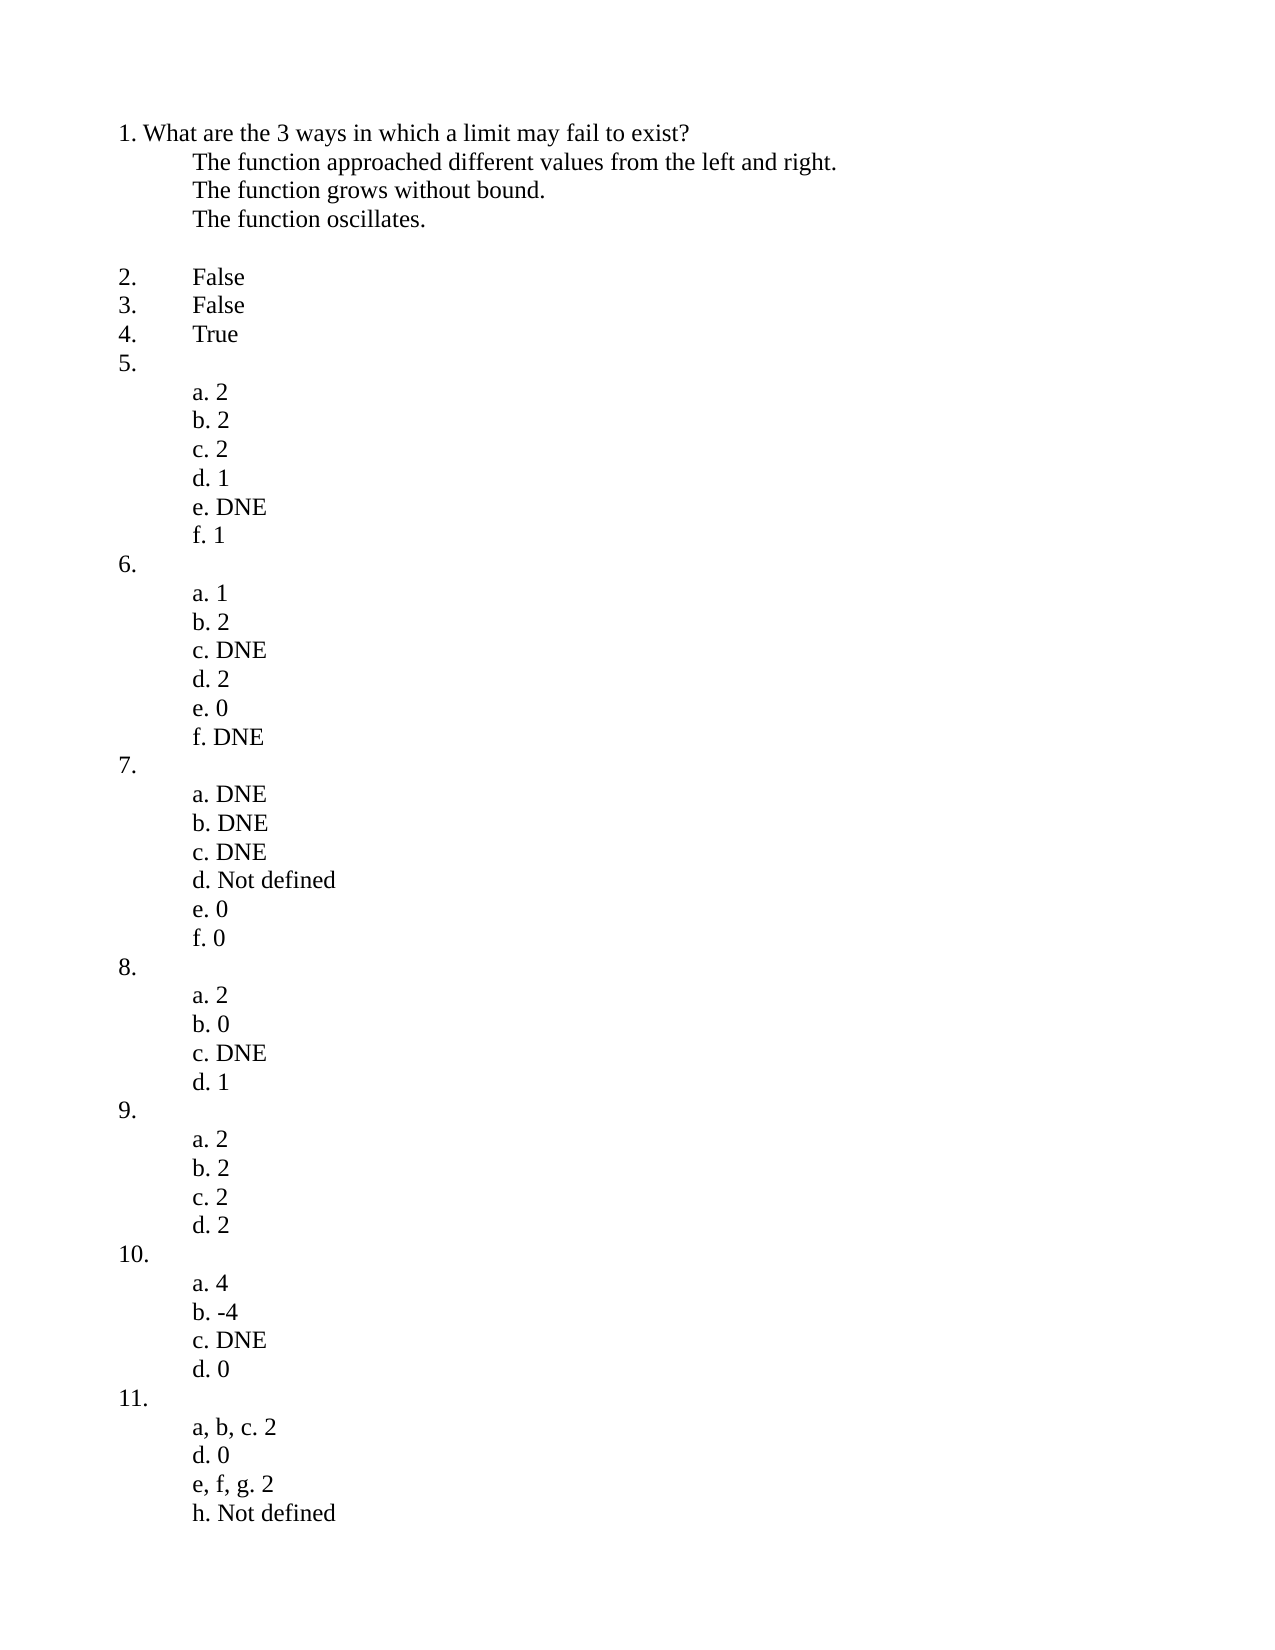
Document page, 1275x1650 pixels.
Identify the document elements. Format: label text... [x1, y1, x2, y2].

text e. 0 [118, 693, 1157, 722]
text a. 1 [118, 578, 1157, 607]
text c. DNE [118, 1326, 1157, 1354]
text 7. [118, 751, 1157, 779]
text c. DNE [118, 636, 1157, 664]
text 3. False [118, 291, 1157, 319]
text d. 1 [118, 463, 1157, 492]
text d. 0 [118, 1441, 1157, 1469]
text 9. [118, 1096, 1157, 1124]
text 11. [118, 1383, 1157, 1412]
text b. DNE [118, 808, 1157, 837]
text d. 2 [118, 664, 1157, 693]
text d. 1 [118, 1067, 1157, 1096]
text a. 4 [118, 1268, 1157, 1297]
text d. 2 [118, 1211, 1157, 1239]
text a. 2 [118, 377, 1157, 406]
text b. 2 [118, 406, 1157, 434]
text a, b, c. 2 [118, 1412, 1157, 1441]
text The function approached different values from the left and right. [118, 147, 1157, 176]
text 6. [118, 549, 1157, 578]
text c. DNE [118, 837, 1157, 866]
text f. 1 [118, 521, 1157, 549]
text a. 2 [118, 981, 1157, 1009]
text 8. [118, 952, 1157, 981]
text c. 2 [118, 434, 1157, 463]
text b. -4 [118, 1297, 1157, 1326]
text c. 2 [118, 1182, 1157, 1211]
text d. 0 [118, 1354, 1157, 1383]
text b. 2 [118, 607, 1157, 636]
text 4. True [118, 319, 1157, 348]
text a. DNE [118, 779, 1157, 808]
text e. 0 [118, 894, 1157, 923]
text The function oscillates. [118, 204, 1157, 233]
text f. DNE [118, 722, 1157, 751]
text The function grows without bound. [118, 176, 1157, 204]
text 2. False [118, 262, 1157, 291]
text e. DNE [118, 492, 1157, 521]
text 10. [118, 1239, 1157, 1268]
text e, f, g. 2 [118, 1469, 1157, 1498]
text d. Not defined [118, 866, 1157, 894]
text a. 2 [118, 1124, 1157, 1153]
text f. 0 [118, 923, 1157, 952]
text 1. What are the 3 ways in which a limit may fail to exist? [118, 118, 1157, 147]
text h. Not defined [118, 1498, 1157, 1527]
text 5. [118, 348, 1157, 377]
text c. DNE [118, 1038, 1157, 1067]
text b. 2 [118, 1153, 1157, 1182]
text b. 0 [118, 1009, 1157, 1038]
